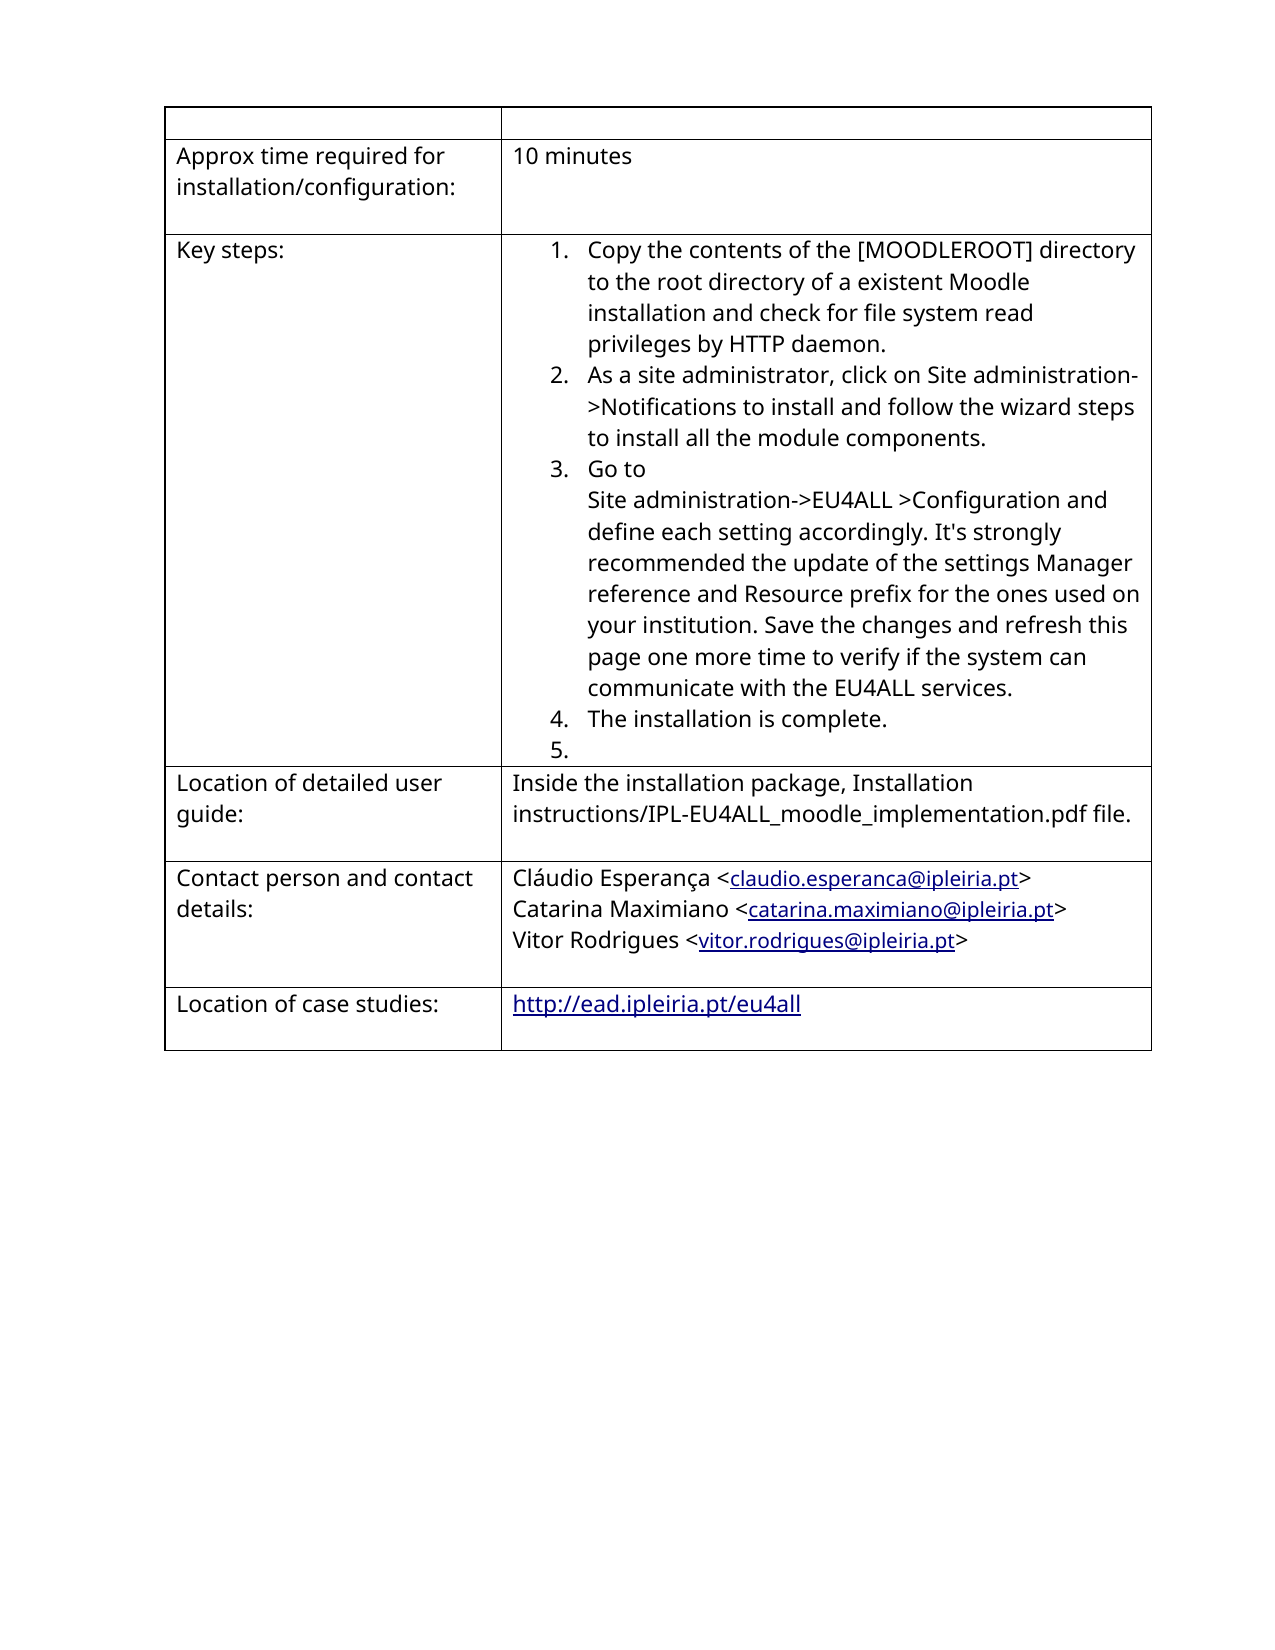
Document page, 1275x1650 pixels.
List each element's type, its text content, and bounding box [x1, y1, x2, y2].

table_cell Key steps: [166, 235, 501, 766]
table_header [502, 108, 1151, 139]
table_cell Inside the installation package, Installation instructions/IPL-EU4ALL_moodle_implementation.pdf file. [502, 767, 1151, 861]
table_cell http://ead.ipleiria.pt/eu4all [502, 988, 1151, 1050]
table_cell Location of detailed user guide: [166, 767, 501, 861]
table_header [166, 108, 501, 139]
table_cell Cláudio Esperança <claudio.esperanca@ipleiria.pt> Catarina Maximiano <catarina.maximiano@ipleiria.pt> Vitor Rodrigues <vitor.rodrigues@ipleiria.pt> [502, 862, 1151, 987]
table_cell Location of case studies: [166, 988, 501, 1050]
table_cell Contact person and contact details: [166, 862, 501, 987]
table_cell 10 minutes [502, 140, 1151, 233]
table_cell Copy the contents of the [MOODLEROOT] directory to the root directory of a existent Moodle installation and check for file system read privileges by HTTP daemon. As a site administrator, click on Site administration->Notifications to install and follow the wizard steps to install all the module components. Go to Site administration->EU4ALL >Configuration and define each setting accordingly. It's strongly recommended the update of the settings Manager reference and Resource prefix for the ones used on your institution. Save the changes and refresh this page one more time to verify if the system can communicate with the EU4ALL services. The installation is complete. [502, 235, 1151, 766]
table_cell Approx time required for installation/configuration: [166, 140, 501, 233]
